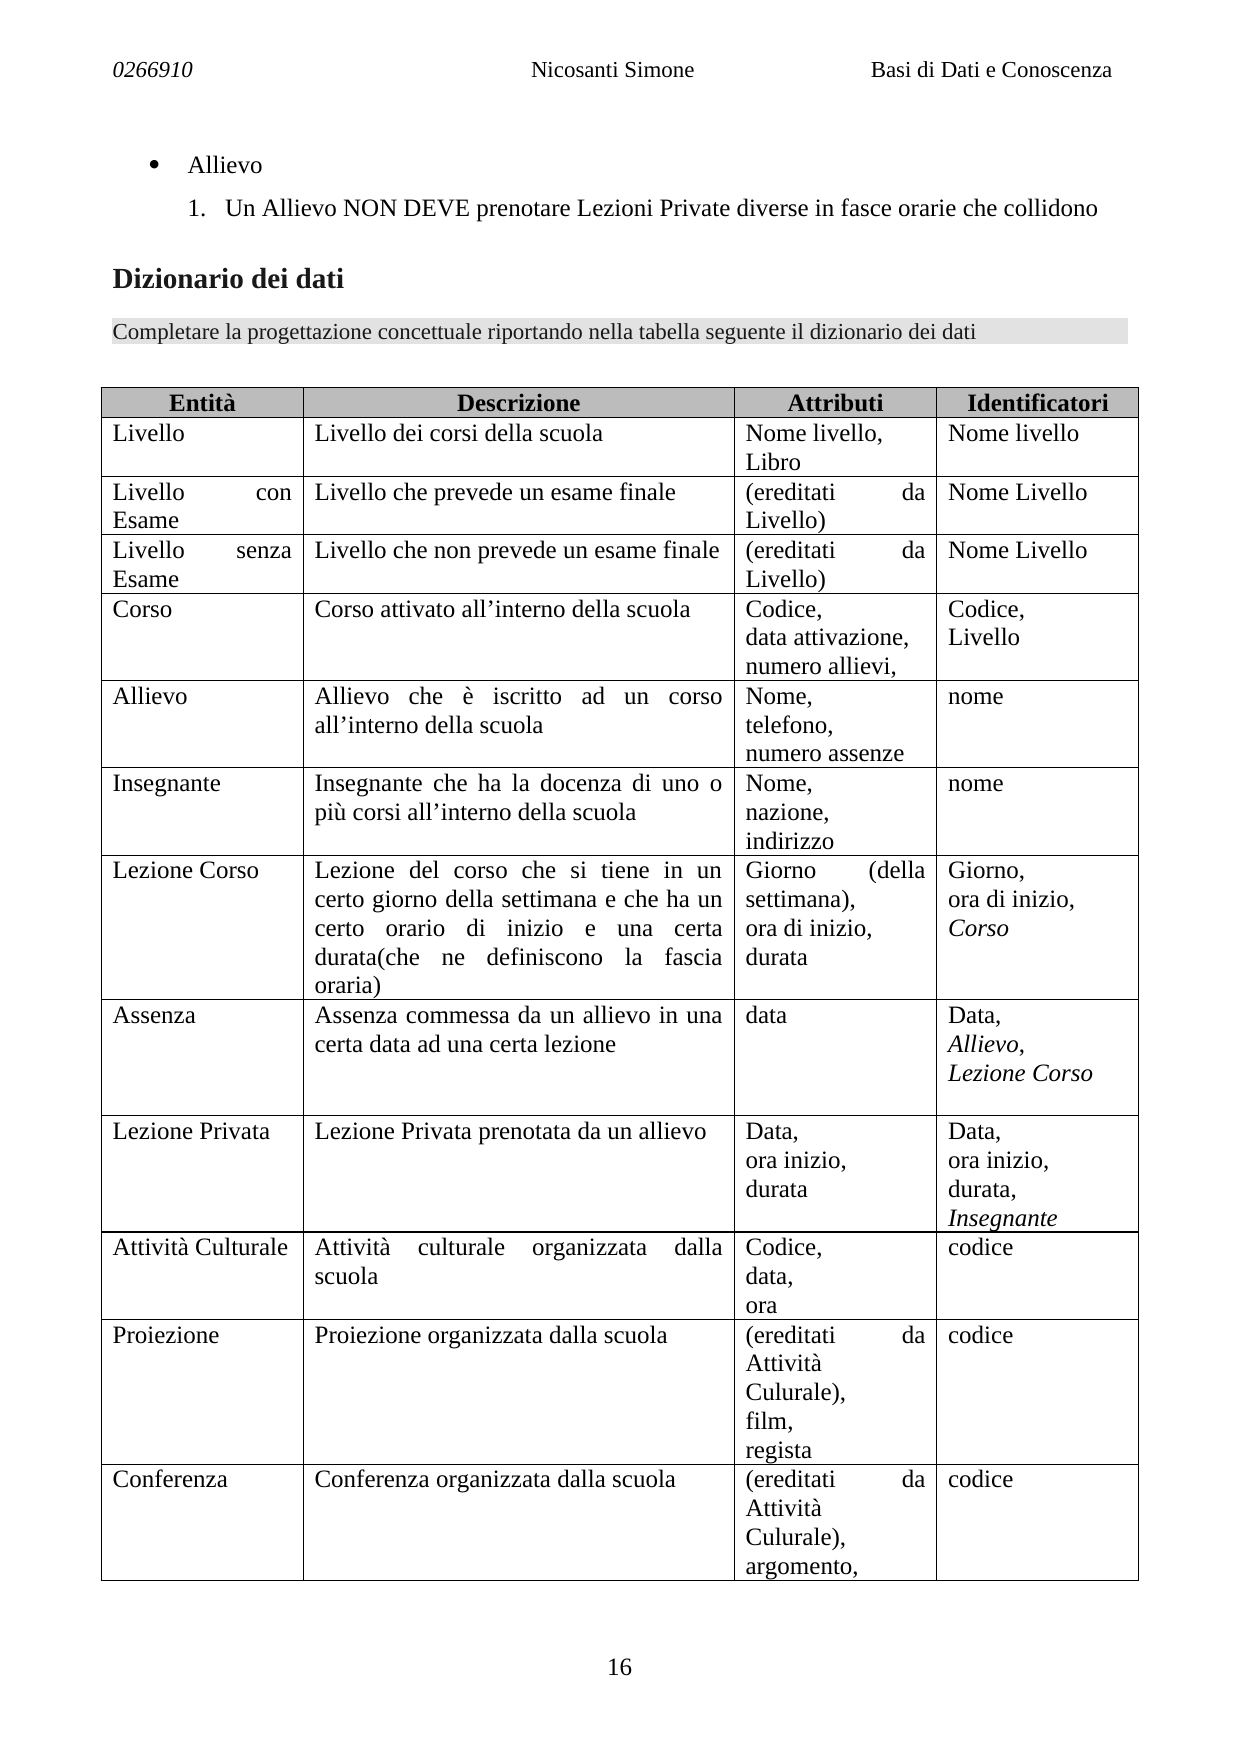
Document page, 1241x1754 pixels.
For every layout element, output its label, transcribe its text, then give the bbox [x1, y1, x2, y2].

table_cell (ereditati da Attività Culurale), film, regista [735, 1320, 936, 1463]
table_cell Insegnante che ha la docenza di uno o più corsi all’interno della scuola [304, 768, 734, 854]
table_cell Lezione Corso [102, 856, 303, 999]
table_cell codice [937, 1320, 1138, 1463]
list Allievo [150, 150, 1128, 179]
table_cell Corso [102, 594, 303, 680]
table_cell codice [937, 1233, 1138, 1319]
table_cell Giorno (della settimana), ora di inizio, durata [735, 856, 936, 999]
table_cell Proiezione [102, 1320, 303, 1463]
table_cell Nome Livello [937, 477, 1138, 534]
table_cell Allievo [102, 681, 303, 767]
table_cell Conferenza organizzata dalla scuola [304, 1465, 734, 1579]
table_cell Livello che prevede un esame finale [304, 477, 734, 534]
table_cell Nome, nazione, indirizzo [735, 768, 936, 854]
list Un Allievo NON DEVE prenotare Lezioni Private diverse in fasce orarie che collidono [187, 193, 1128, 222]
table_cell Data, Allievo, Lezione Corso [937, 1000, 1138, 1115]
table_cell (ereditati da Livello) [735, 535, 936, 593]
table_cell (ereditati da Livello) [735, 477, 936, 534]
table_cell Data, ora inizio, durata [735, 1116, 936, 1231]
table_header Identificatori [937, 388, 1138, 417]
table_cell Allievo che è iscritto ad un corso all’interno della scuola [304, 681, 734, 767]
table_cell Attività Culturale [102, 1233, 303, 1319]
table_cell Codice, data, ora [735, 1233, 936, 1319]
table_cell Codice, Livello [937, 594, 1138, 680]
table_cell Livello che non prevede un esame finale [304, 535, 734, 593]
table_cell Nome Livello [937, 535, 1138, 593]
table_cell Corso attivato all’interno della scuola [304, 594, 734, 680]
table_cell Livello dei corsi della scuola [304, 418, 734, 476]
table_cell Proiezione organizzata dalla scuola [304, 1320, 734, 1463]
table_cell Lezione Privata prenotata da un allievo [304, 1116, 734, 1231]
subtitle Dizionario dei dati [112, 261, 1128, 295]
table_header Descrizione [304, 388, 734, 417]
table_cell Assenza [102, 1000, 303, 1115]
table_cell nome [937, 681, 1138, 767]
table_cell codice [937, 1465, 1138, 1579]
table_cell Livello con Esame [102, 477, 303, 534]
table_cell Codice, data attivazione, numero allievi, [735, 594, 936, 680]
table_cell Data, ora inizio, durata, Insegnante [937, 1116, 1138, 1231]
table_cell nome [937, 768, 1138, 854]
table_cell Nome livello, Libro [735, 418, 936, 476]
table_cell data [735, 1000, 936, 1115]
table_cell Conferenza [102, 1465, 303, 1579]
table_cell Giorno, ora di inizio, Corso [937, 856, 1138, 999]
table_header Attributi [735, 388, 936, 417]
table_cell Assenza commessa da un allievo in una certa data ad una certa lezione [304, 1000, 734, 1115]
table_cell Livello [102, 418, 303, 476]
table_cell Nome livello [937, 418, 1138, 476]
table_header Entità [102, 388, 303, 417]
table_cell Livello senza Esame [102, 535, 303, 593]
text Completare la progettazione concettuale riportando nella tabella seguente il dizionario dei dati [112, 318, 1128, 344]
table_cell (ereditati da Attività Culurale), argomento, [735, 1465, 936, 1579]
table_cell Nome, telefono, numero assenze [735, 681, 936, 767]
table_cell Lezione Privata [102, 1116, 303, 1231]
table_cell Insegnante [102, 768, 303, 854]
table_cell Attività culturale organizzata dalla scuola [304, 1233, 734, 1319]
table_cell Lezione del corso che si tiene in un certo giorno della settimana e che ha un certo orario di inizio e una certa durata(che ne definiscono la fascia oraria) [304, 856, 734, 999]
